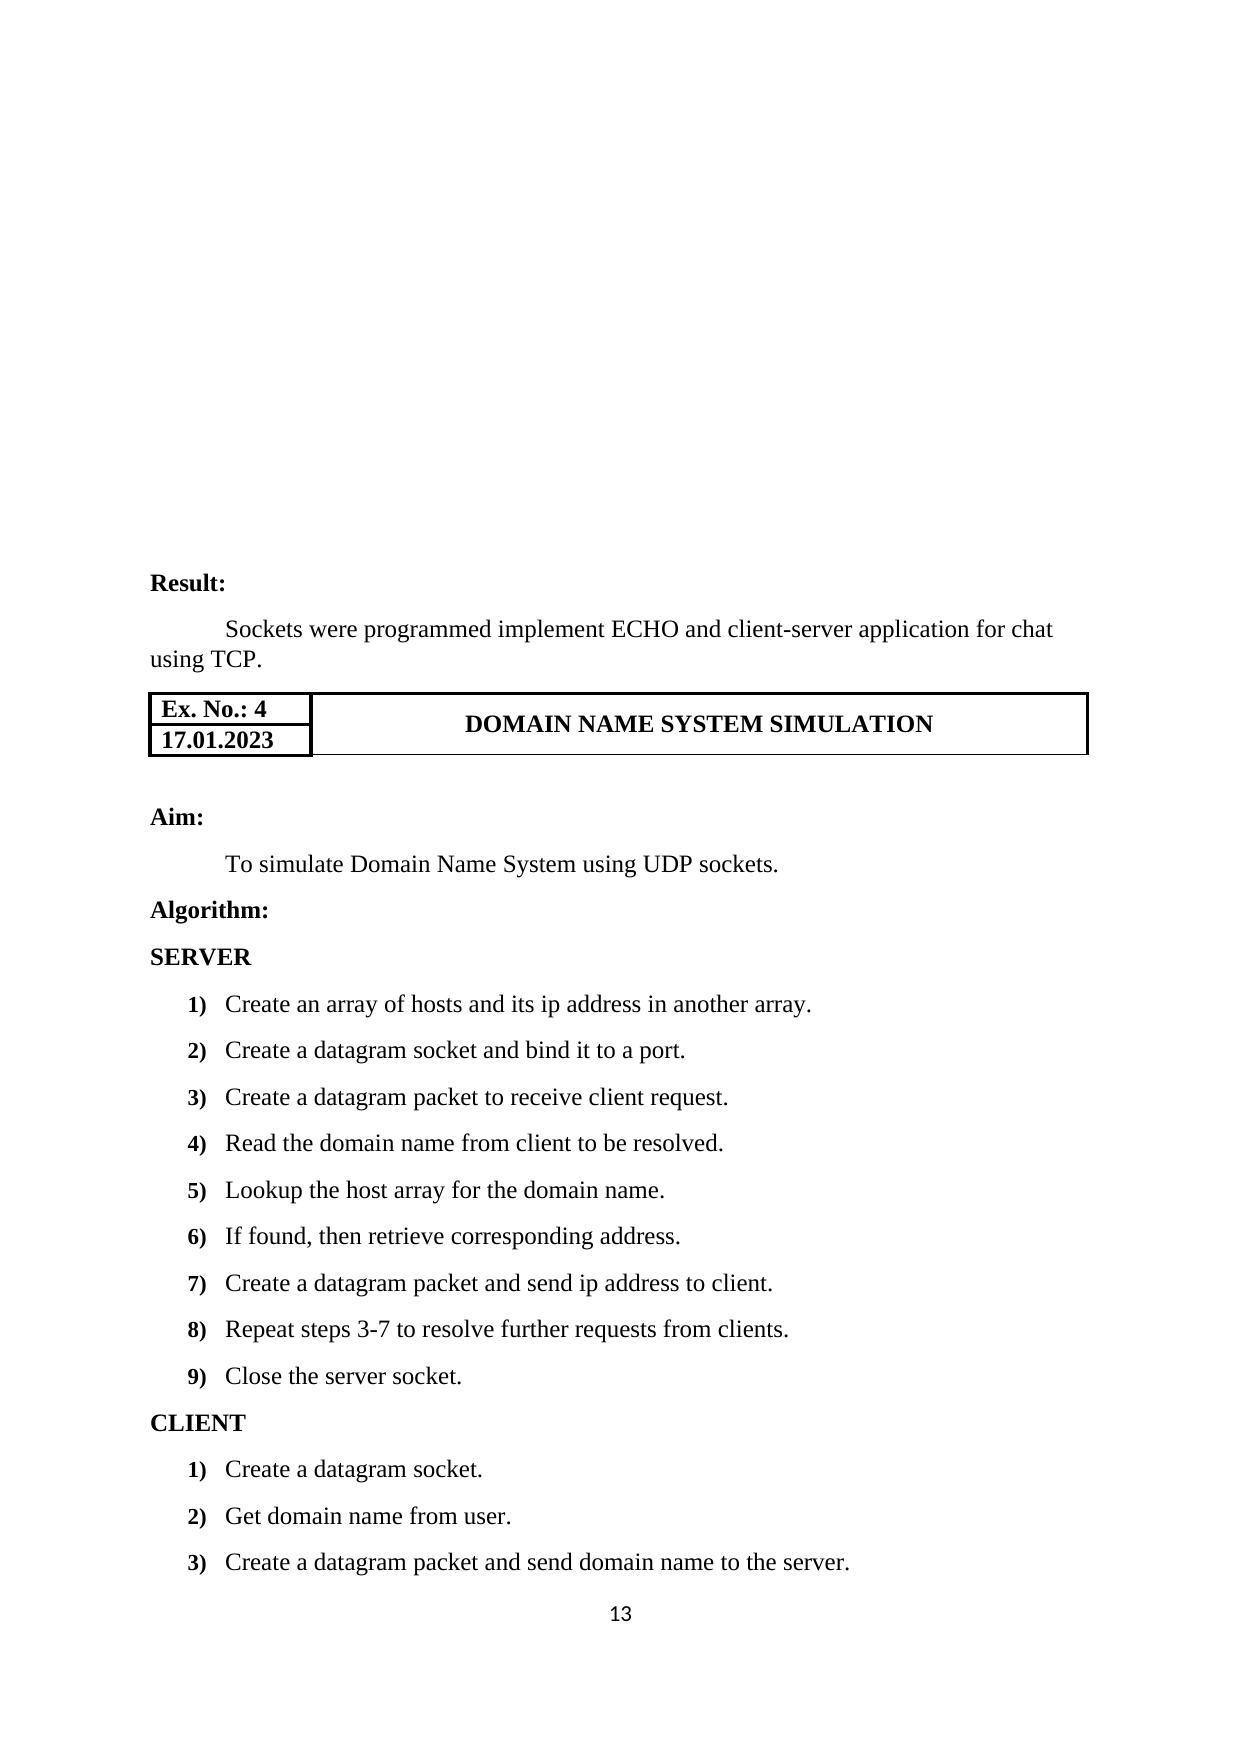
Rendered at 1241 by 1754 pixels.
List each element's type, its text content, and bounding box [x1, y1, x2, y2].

list Read the domain name from client to be resolved. [187, 1129, 1090, 1157]
text To simulate Domain Name System using UDP sockets. [150, 850, 1090, 878]
list Create a datagram packet and send domain name to the server. [187, 1548, 1090, 1576]
table_header DOMAIN NAME SYSTEM SIMULATION [313, 695, 1086, 754]
list Close the server socket. [187, 1362, 1090, 1390]
text Sockets were programmed implement ECHO and client-server application for chat using TCP. [150, 616, 1090, 673]
list Create a datagram socket and bind it to a port. [187, 1036, 1090, 1064]
list Get domain name from user. [187, 1502, 1090, 1529]
list Create a datagram packet and send ip address to client. [187, 1269, 1090, 1297]
text Algorithm: [150, 897, 1090, 924]
list Create an array of hosts and its ip address in another array. [187, 990, 1090, 1017]
text Aim: [150, 803, 1090, 831]
table_cell 17.01.2023 [152, 726, 309, 754]
table_header Ex. No.: 4 [152, 695, 309, 723]
list Create a datagram packet to receive client request. [187, 1083, 1090, 1111]
text CLIENT [150, 1409, 1090, 1436]
text SERVER [150, 943, 1090, 971]
list Repeat steps 3-7 to resolve further requests from clients. [187, 1316, 1090, 1343]
list If found, then retrieve corresponding address. [187, 1222, 1090, 1250]
list Create a datagram socket. [187, 1455, 1090, 1483]
list Lookup the host array for the domain name. [187, 1176, 1090, 1204]
text Result: [150, 569, 1090, 597]
